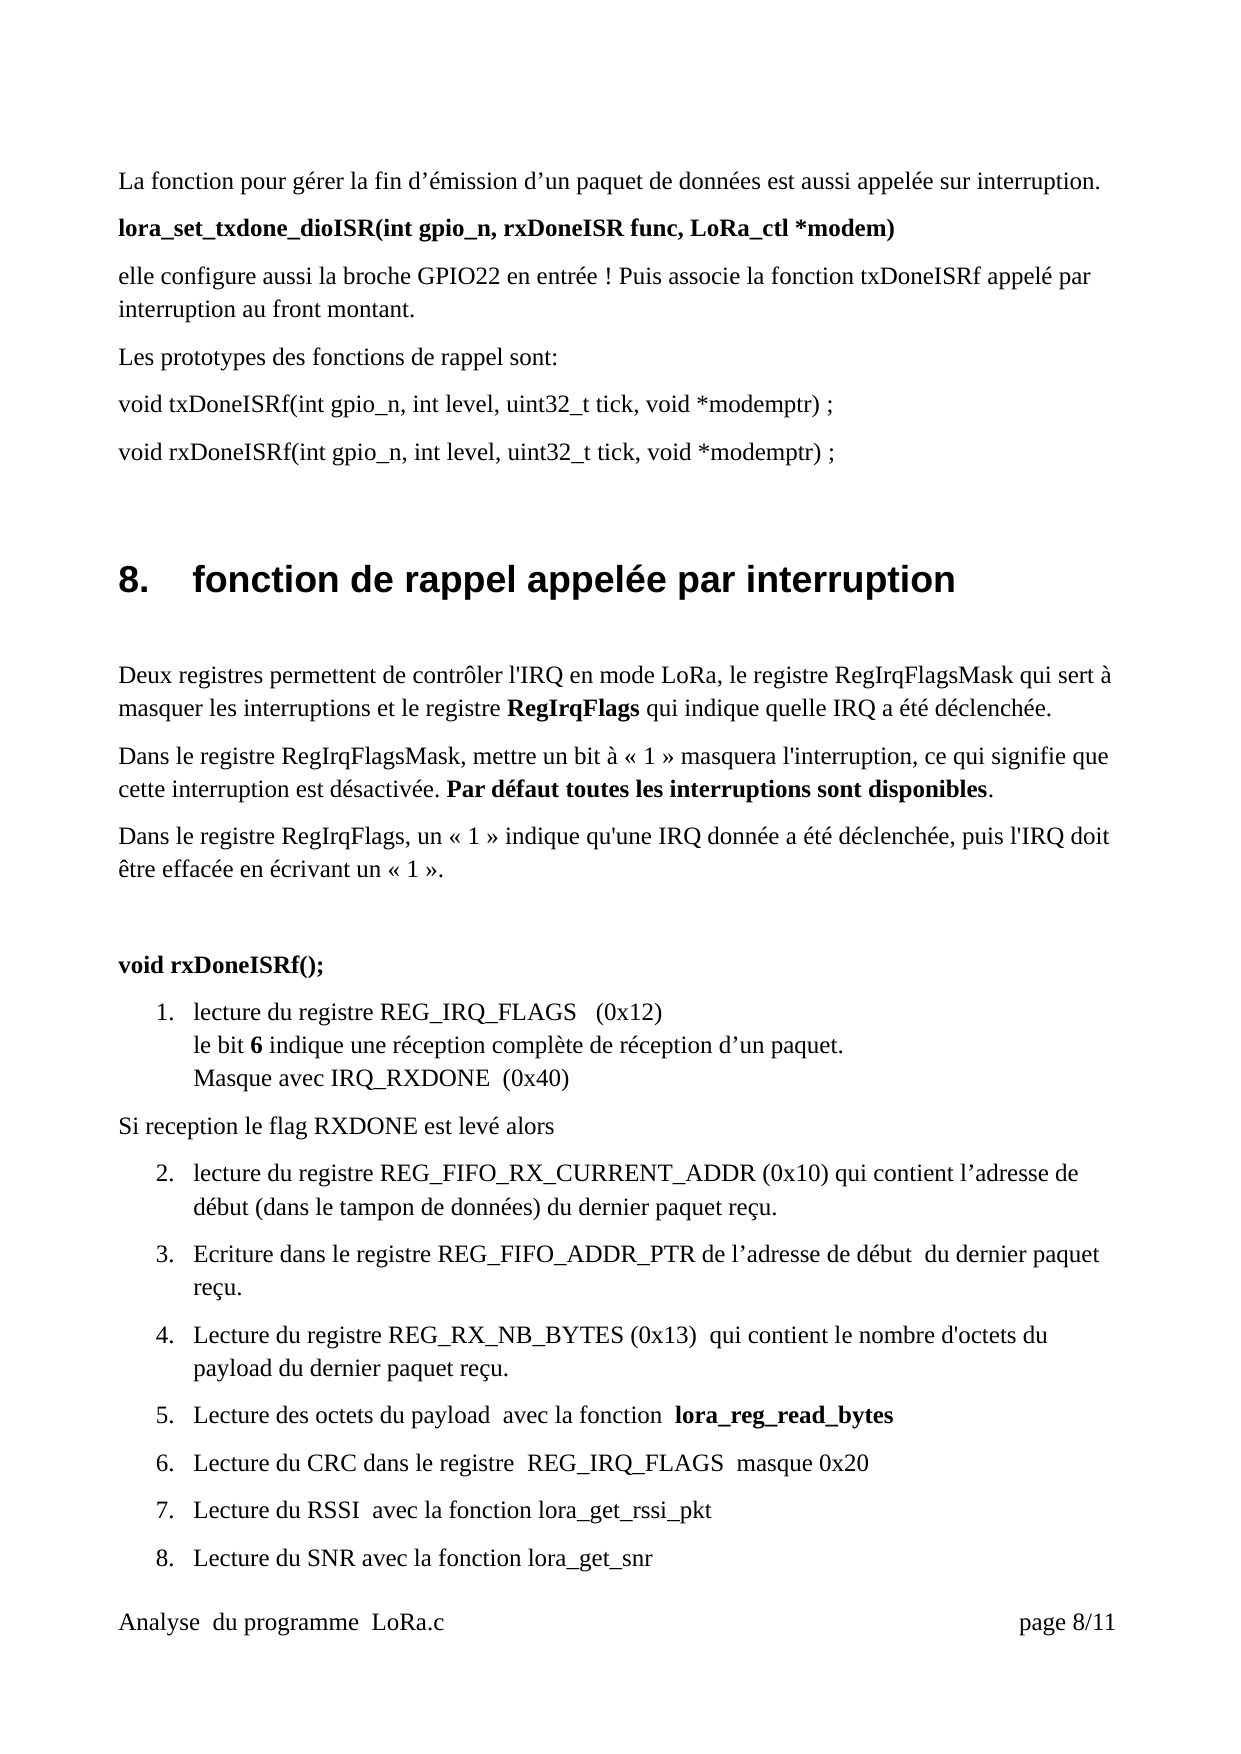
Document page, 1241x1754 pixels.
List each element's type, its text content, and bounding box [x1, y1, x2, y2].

text Si reception le flag RXDONE est levé alors [118, 1111, 1122, 1140]
list Lecture des octets du payload avec la fonction lora_reg_read_bytes [156, 1400, 1122, 1429]
list Lecture du RSSI avec la fonction lora_get_rssi_pkt [156, 1496, 1122, 1524]
text void txDoneISRf(int gpio_n, int level, uint32_t tick, void *modemptr) ; [118, 389, 1122, 418]
list lecture du registre REG_FIFO_RX_CURRENT_ADDR (0x10) qui contient l’adresse de début (dans le tampon de données) du dernier paquet reçu. [156, 1158, 1122, 1220]
list Lecture du SNR avec la fonction lora_get_snr [156, 1543, 1122, 1572]
text elle configure aussi la broche GPIO22 en entrée ! Puis associe la fonction txDoneISRf appelé par interruption au front montant. [118, 261, 1122, 323]
text void rxDoneISRf(int gpio_n, int level, uint32_t tick, void *modemptr) ; [118, 437, 1122, 466]
text Deux registres permettent de contrôler l'IRQ en mode LoRa, le registre RegIrqFlagsMask qui sert à masquer les interruptions et le registre RegIrqFlags qui indique quelle IRQ a été déclenchée. [118, 660, 1122, 722]
list Lecture du registre REG_RX_NB_BYTES (0x13) qui contient le nombre d'octets du payload du dernier paquet reçu. [156, 1320, 1122, 1382]
text La fonction pour gérer la fin d’émission d’un paquet de données est aussi appelée sur interruption. [118, 166, 1122, 194]
text void rxDoneISRf(); [118, 950, 1122, 978]
text lora_set_txdone_dioISR(int gpio_n, rxDoneISR func, LoRa_ctl *modem) [118, 213, 1122, 242]
list lecture du registre REG_IRQ_FLAGS (0x12) le bit 6 indique une réception complète de réception d’un paquet. Masque avec IRQ_RXDONE (0x40) [156, 997, 1122, 1092]
text Dans le registre RegIrqFlags, un « 1 » indique qu'une IRQ donnée a été déclenchée, puis l'IRQ doit être effacée en écrivant un « 1 ». [118, 821, 1122, 883]
text Les prototypes des fonctions de rappel sont: [118, 342, 1122, 370]
list Ecriture dans le registre REG_FIFO_ADDR_PTR de l’adresse de début du dernier paquet reçu. [156, 1239, 1122, 1301]
text Dans le registre RegIrqFlagsMask, mettre un bit à « 1 » masquera l'interruption, ce qui signifie que cette interruption est désactivée. Par défaut toutes les interruptions sont disponibles. [118, 741, 1122, 803]
subtitle fonction de rappel appelée par interruption [118, 557, 1122, 600]
list Lecture du CRC dans le registre REG_IRQ_FLAGS masque 0x20 [156, 1448, 1122, 1477]
